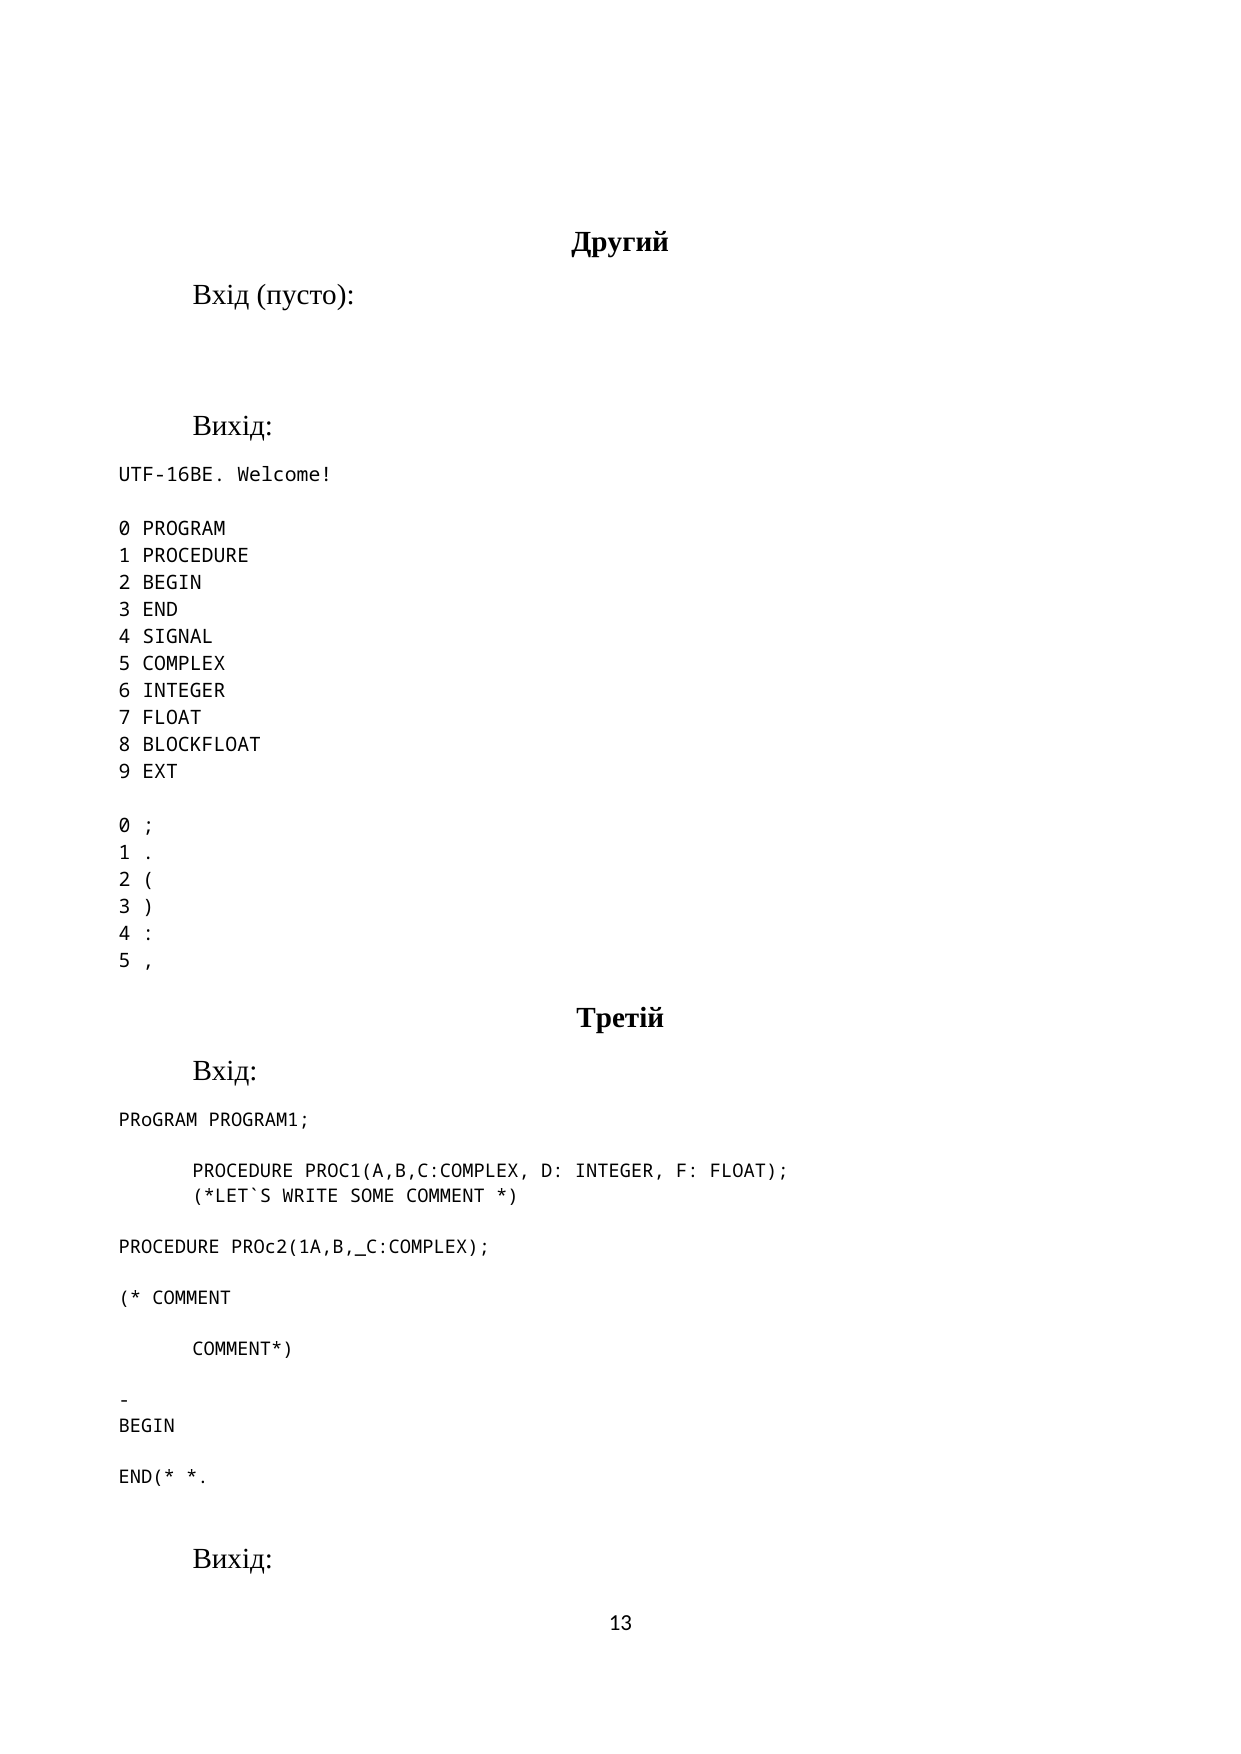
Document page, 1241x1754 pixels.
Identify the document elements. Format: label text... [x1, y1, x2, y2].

text BEGIN [118, 1412, 1122, 1438]
text 3 END [118, 596, 1122, 623]
text Вихід: [118, 1542, 1122, 1575]
text Другий [118, 224, 1122, 257]
text 8 BLOCKFLOAT [118, 731, 1122, 757]
text (*LET`S WRITE SOME COMMENT *) [118, 1182, 1122, 1208]
text END(* *. [118, 1463, 1122, 1489]
text PROCEDURE PROc2(1A,B,_C:COMPLEX); [118, 1233, 1122, 1259]
text Вхід (пусто): [118, 277, 1122, 310]
text 5 COMPLEX [118, 649, 1122, 677]
text 3 ) [118, 892, 1122, 919]
text 7 FLOAT [118, 703, 1122, 731]
text UTF-16BE. Welcome! [118, 461, 1122, 488]
text Вхід: [118, 1053, 1122, 1087]
text 2 BEGIN [118, 569, 1122, 596]
text 9 EXT [118, 757, 1122, 784]
text Вихід: [118, 408, 1122, 441]
text COMMENT*) [118, 1336, 1122, 1361]
text 1 PROCEDURE [118, 542, 1122, 569]
text 0 PROGRAM [118, 515, 1122, 542]
text PROCEDURE PROC1(A,B,C:COMPLEX, D: INTEGER, F: FLOAT); [118, 1157, 1122, 1182]
text 6 INTEGER [118, 677, 1122, 703]
text 5 , [118, 946, 1122, 973]
text Третій [118, 1000, 1122, 1034]
text 0 ; [118, 811, 1122, 838]
text PRoGRAM PROGRAM1; [118, 1106, 1122, 1131]
text 2 ( [118, 865, 1122, 892]
text 4 SIGNAL [118, 623, 1122, 649]
text - [118, 1387, 1122, 1412]
text (* COMMENT [118, 1284, 1122, 1310]
text 1 . [118, 838, 1122, 865]
text 4 : [118, 919, 1122, 946]
